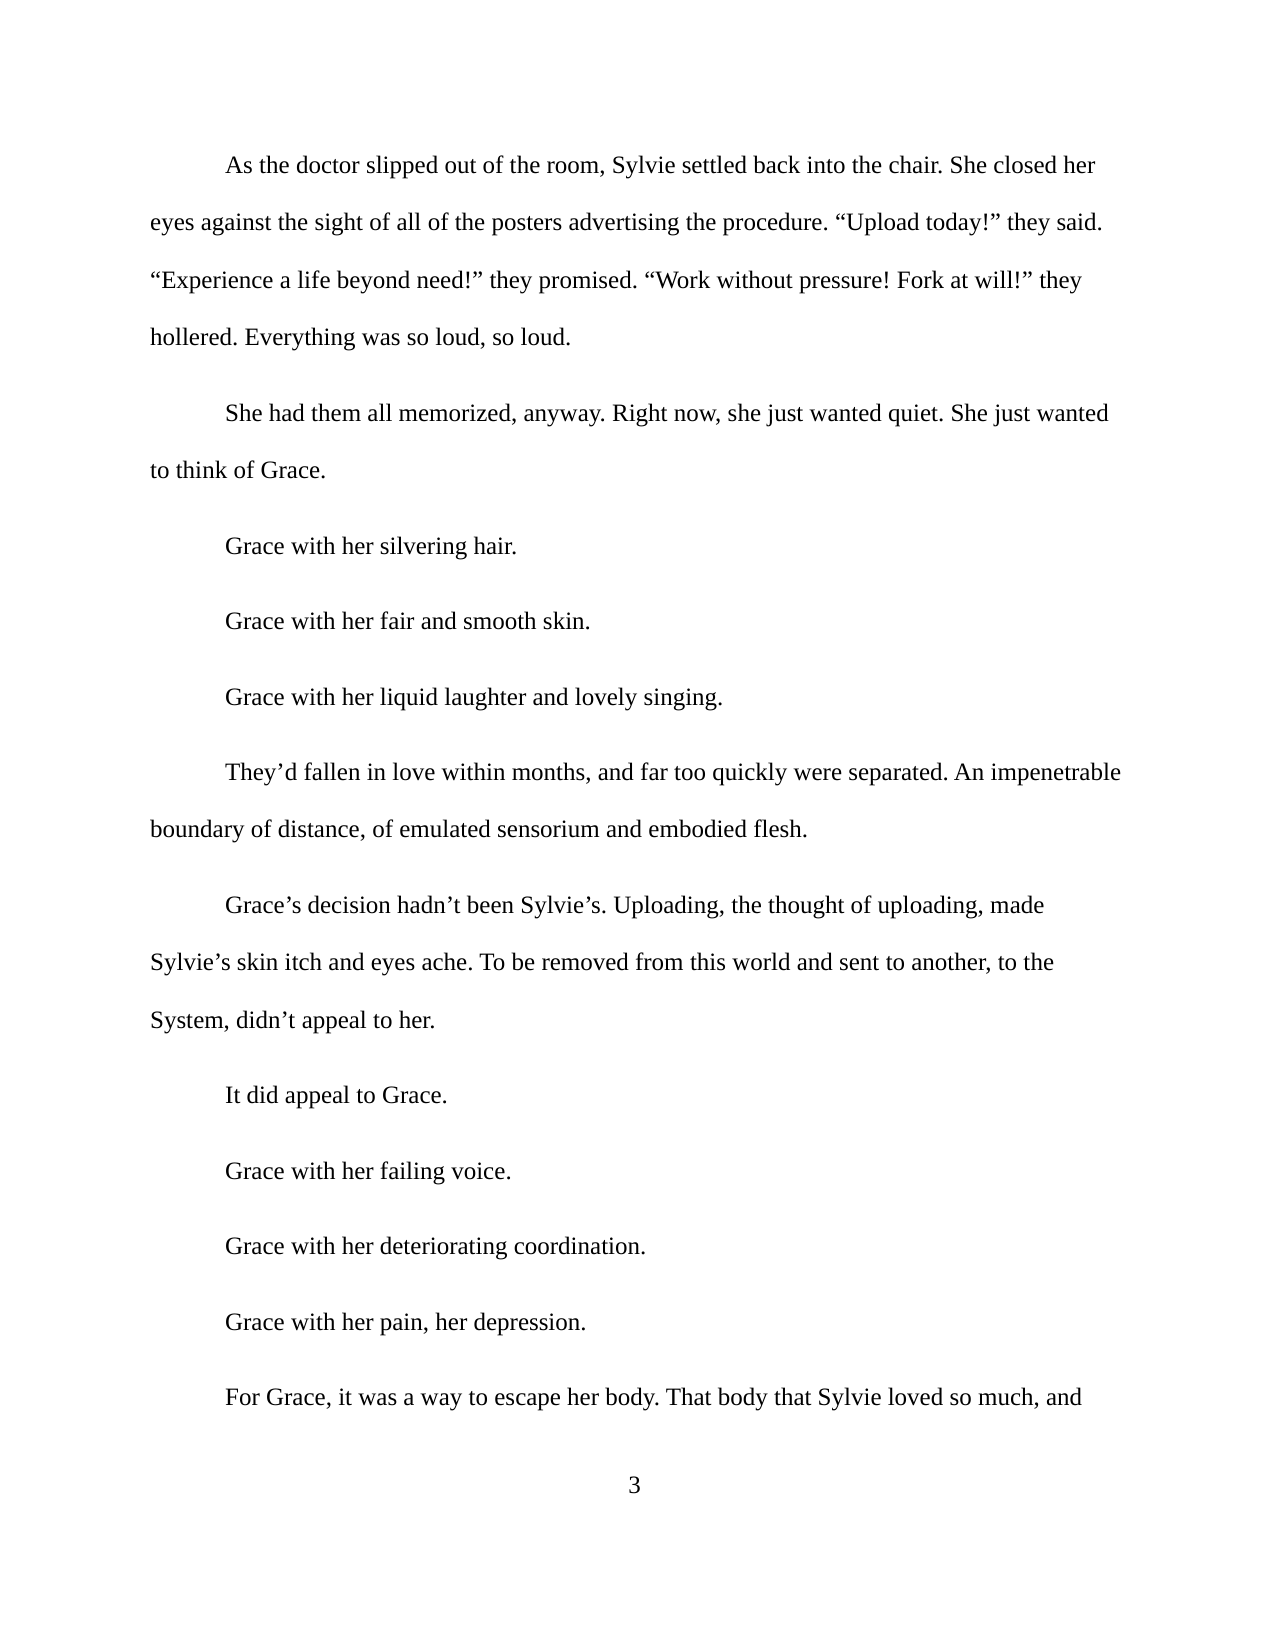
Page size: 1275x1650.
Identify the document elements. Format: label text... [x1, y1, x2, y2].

text They’d fallen in love within months, and far too quickly were separated. An impenetrable boundary of distance, of emulated sensorium and embodied flesh. [150, 757, 1125, 843]
text She had them all memorized, anyway. Right now, she just wanted quiet. She just wanted to think of Grace. [150, 398, 1125, 484]
text For Grace, it was a way to escape her body. That body that Sylvie loved so much, and [150, 1382, 1125, 1411]
text Grace with her failing voice. [150, 1156, 1125, 1184]
text Grace’s decision hadn’t been Sylvie’s. Uploading, the thought of uploading, made Sylvie’s skin itch and eyes ache. To be removed from this world and sent to another, to the System, didn’t appeal to her. [150, 890, 1125, 1034]
text As the doctor slipped out of the room, Sylvie settled back into the chair. She closed her eyes against the sight of all of the posters advertising the procedure. “Upload today!” they said. “Experience a life beyond need!” they promised. “Work without pressure! Fork at will!” they hollered. Everything was so loud, so loud. [150, 150, 1125, 351]
text Grace with her fair and smooth skin. [150, 606, 1125, 635]
text Grace with her silvering hair. [150, 531, 1125, 559]
text Grace with her liquid laughter and lovely singing. [150, 682, 1125, 710]
text Grace with her pain, her depression. [150, 1307, 1125, 1335]
text It did appeal to Grace. [150, 1080, 1125, 1109]
text Grace with her deteriorating coordination. [150, 1231, 1125, 1260]
